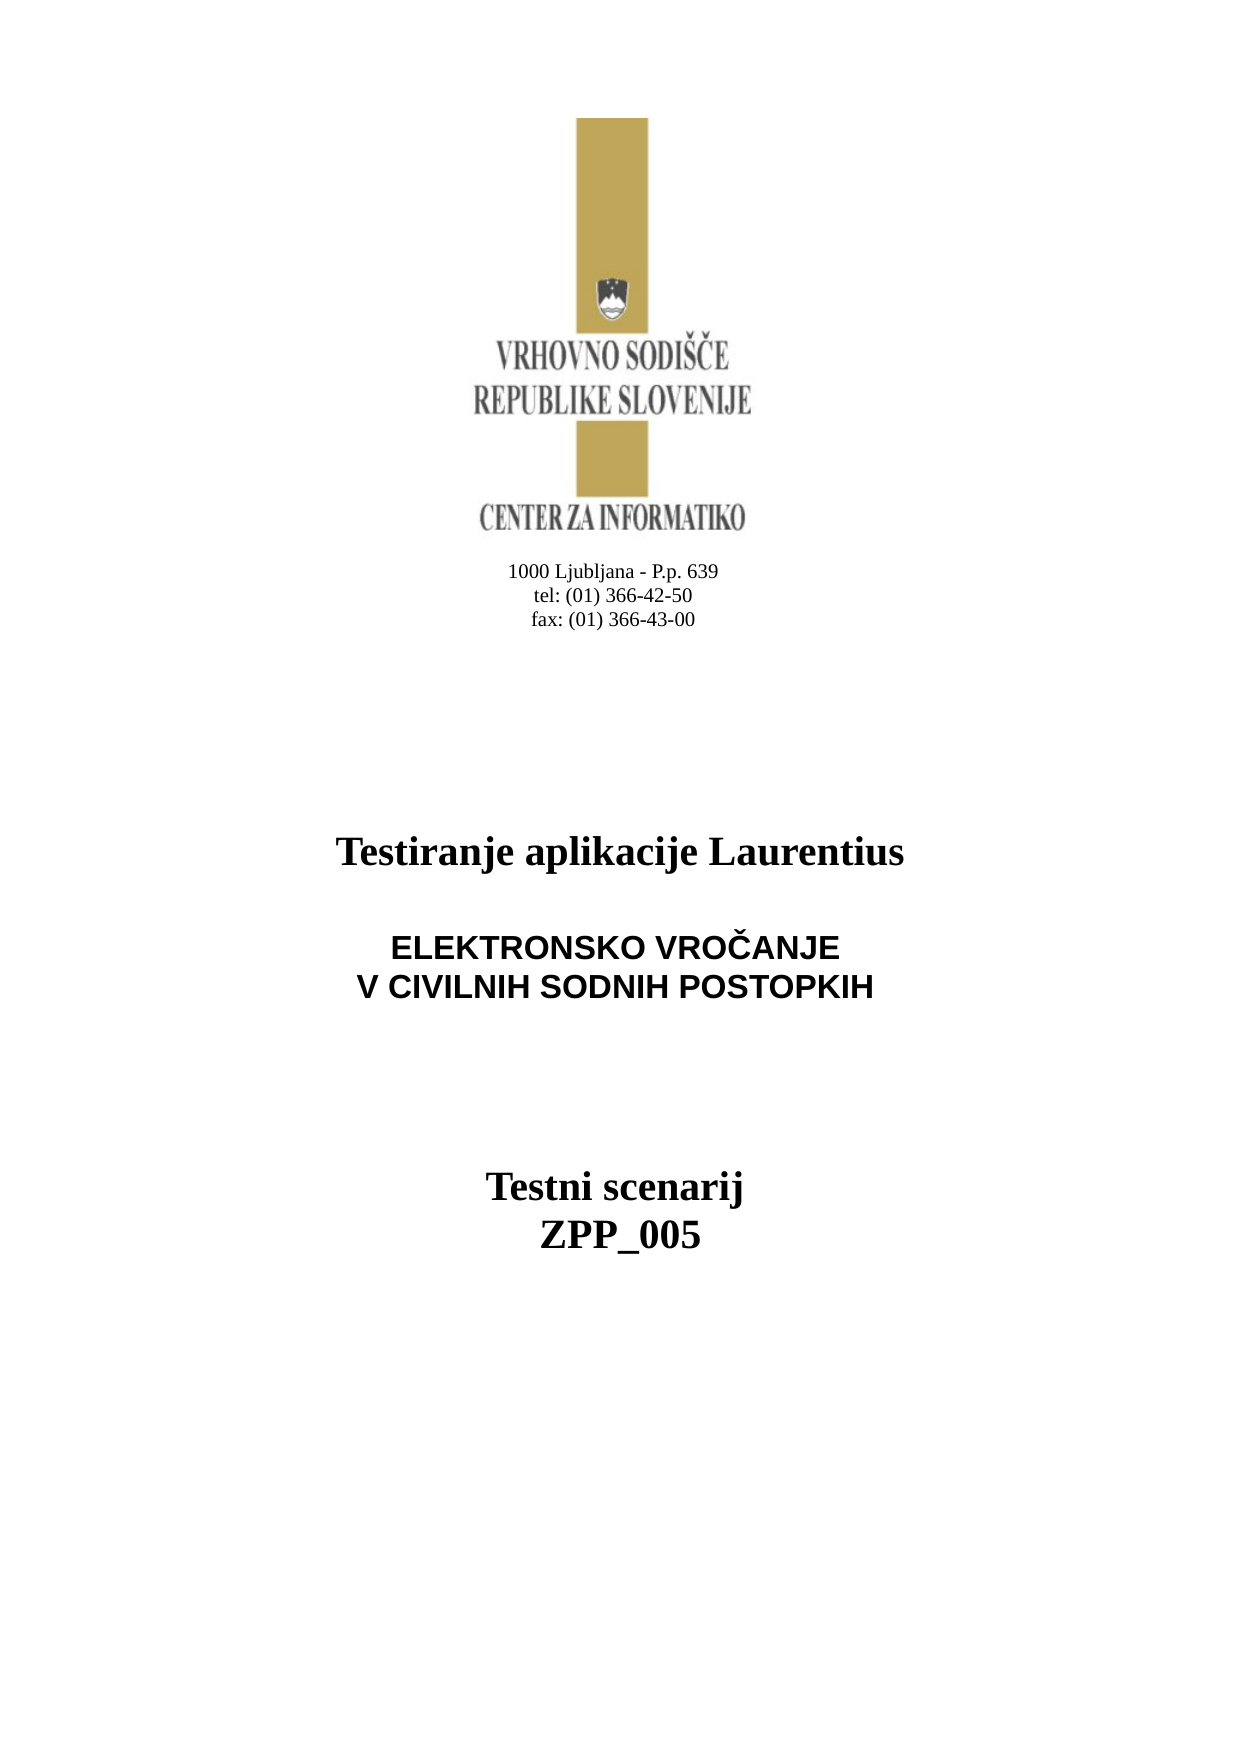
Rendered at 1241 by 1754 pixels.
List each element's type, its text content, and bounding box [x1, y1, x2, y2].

picture [468, 118, 758, 537]
text Testni scenarij [118, 1162, 1122, 1209]
text fax: (01) 366-43-00 [378, 607, 847, 631]
subtitle ELEKTRONSKO VROČANJE V CIVILNIH SODNIH POSTOPKIH [118, 928, 1122, 1005]
text 1000 Ljubljana - P.p. 639 [378, 558, 847, 583]
text Testiranje aplikacije Laurentius [118, 827, 1122, 875]
text tel: (01) 366-42-50 [378, 583, 847, 607]
text ZPP_005 [118, 1209, 1122, 1257]
